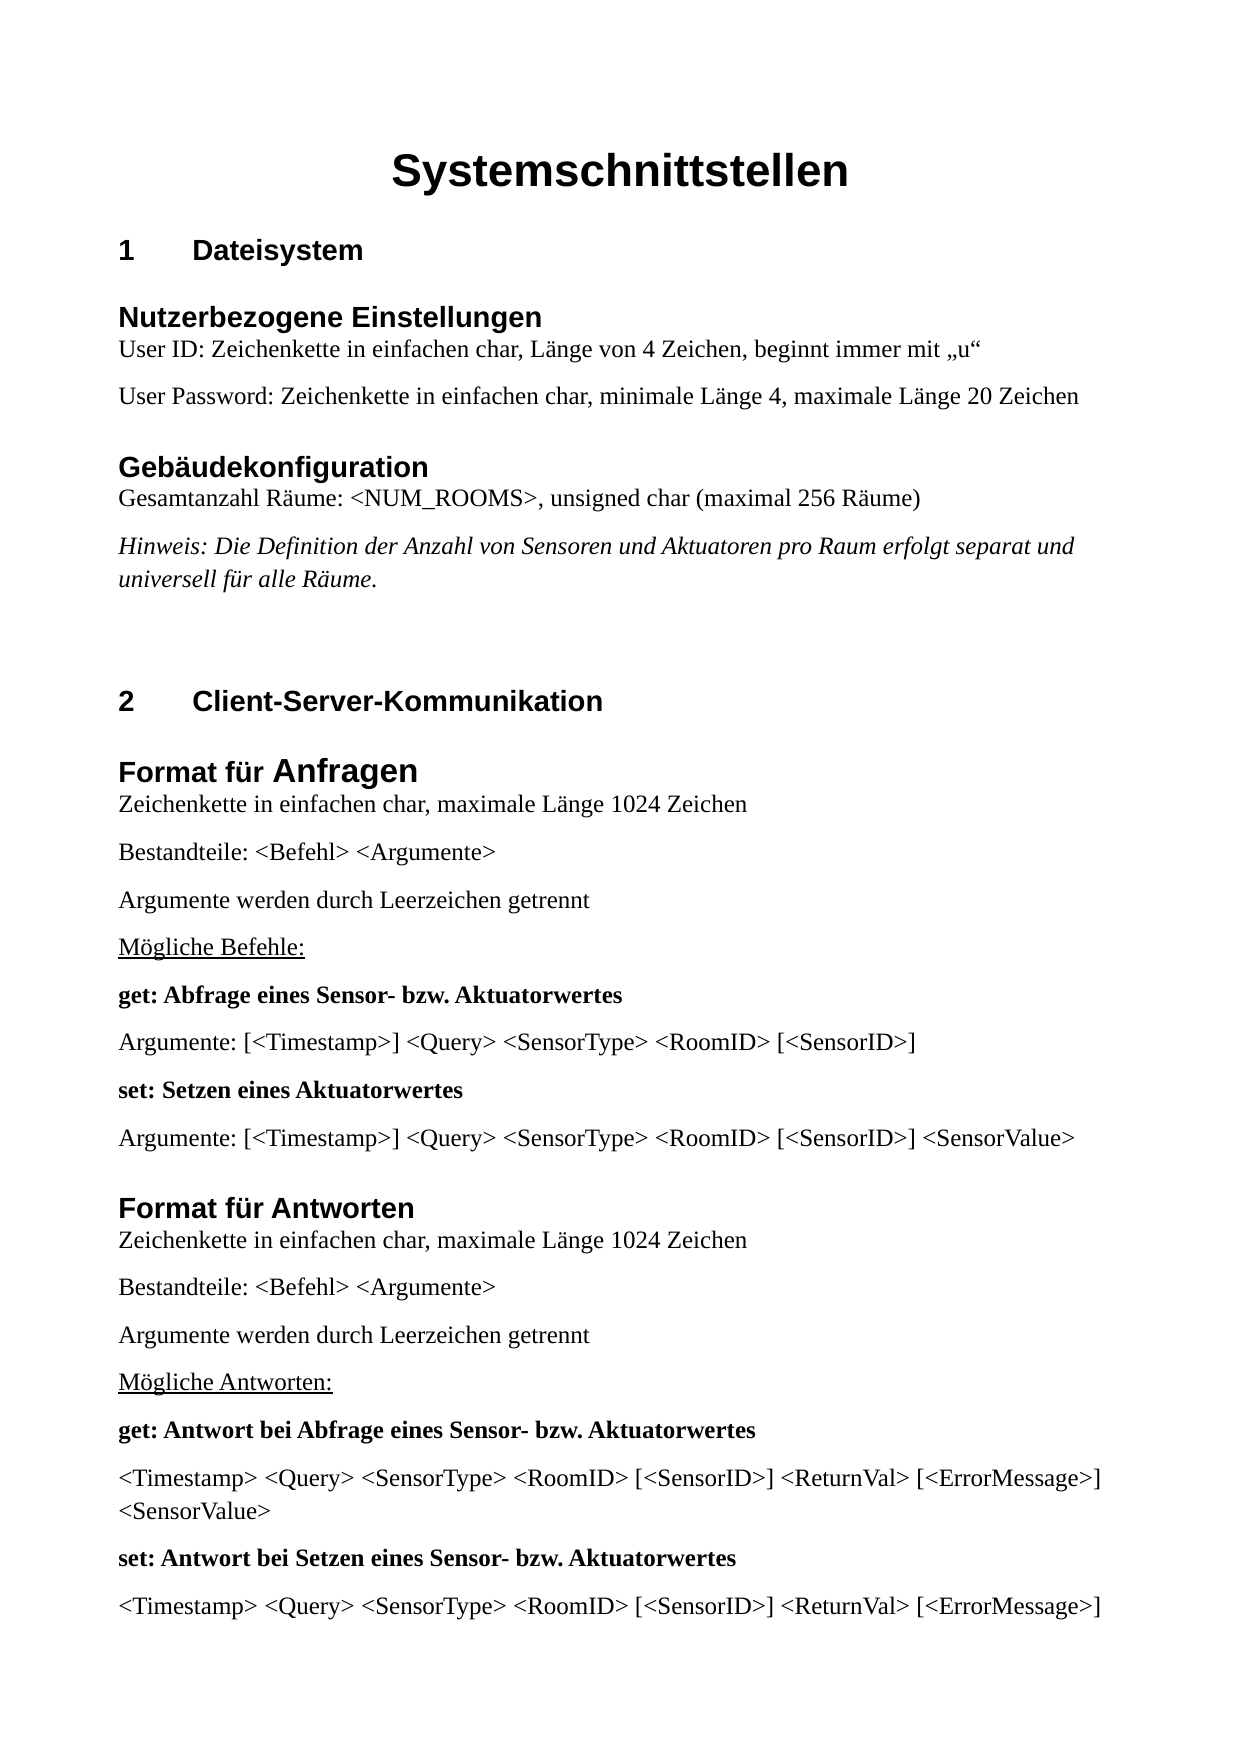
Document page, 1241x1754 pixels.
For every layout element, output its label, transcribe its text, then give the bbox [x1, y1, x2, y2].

subtitle Dateisystem [118, 233, 1122, 267]
subtitle Nutzerbezogene Einstellungen [118, 300, 1122, 334]
text <Timestamp> <Query> <SensorType> <RoomID> [<SensorID>] <ReturnVal> [<ErrorMessage>] [118, 1591, 1122, 1620]
subtitle Gebäudekonfiguration [118, 450, 1122, 483]
text Systemschnittstellen [118, 143, 1122, 196]
text Bestandteile: <Befehl> <Argumente> [118, 837, 1122, 866]
text set: Setzen eines Aktuatorwertes [118, 1075, 1122, 1104]
text Bestandteile: <Befehl> <Argumente> [118, 1272, 1122, 1301]
text Zeichenkette in einfachen char, maximale Länge 1024 Zeichen [118, 789, 1122, 818]
text Gesamtanzahl Räume: <NUM_ROOMS>, unsigned char (maximal 256 Räume) [118, 483, 1122, 512]
subtitle Client-Server-Kommunikation [118, 684, 1122, 718]
text <Timestamp> <Query> <SensorType> <RoomID> [<SensorID>] <ReturnVal> [<ErrorMessage>] <SensorValue> [118, 1463, 1122, 1524]
text Mögliche Antworten: [118, 1367, 1122, 1396]
text Zeichenkette in einfachen char, maximale Länge 1024 Zeichen [118, 1225, 1122, 1253]
text Mögliche Befehle: [118, 932, 1122, 961]
text User Password: Zeichenkette in einfachen char, minimale Länge 4, maximale Länge 20 Zeichen [118, 381, 1122, 410]
subtitle Format für Antworten [118, 1191, 1122, 1225]
text Argumente werden durch Leerzeichen getrennt [118, 885, 1122, 913]
text Argumente: [<Timestamp>] <Query> <SensorType> <RoomID> [<SensorID>] <SensorValue> [118, 1123, 1122, 1151]
text Argumente: [<Timestamp>] <Query> <SensorType> <RoomID> [<SensorID>] [118, 1027, 1122, 1056]
text get: Antwort bei Abfrage eines Sensor- bzw. Aktuatorwertes [118, 1415, 1122, 1444]
text get: Abfrage eines Sensor- bzw. Aktuatorwertes [118, 980, 1122, 1009]
text Argumente werden durch Leerzeichen getrennt [118, 1320, 1122, 1349]
text Hinweis: Die Definition der Anzahl von Sensoren und Aktuatoren pro Raum erfolgt separat und universell für alle Räume. [118, 531, 1122, 593]
subtitle Format für Anfragen [118, 751, 1122, 789]
text User ID: Zeichenkette in einfachen char, Länge von 4 Zeichen, beginnt immer mit „u“ [118, 334, 1122, 362]
text set: Antwort bei Setzen eines Sensor- bzw. Aktuatorwertes [118, 1543, 1122, 1572]
